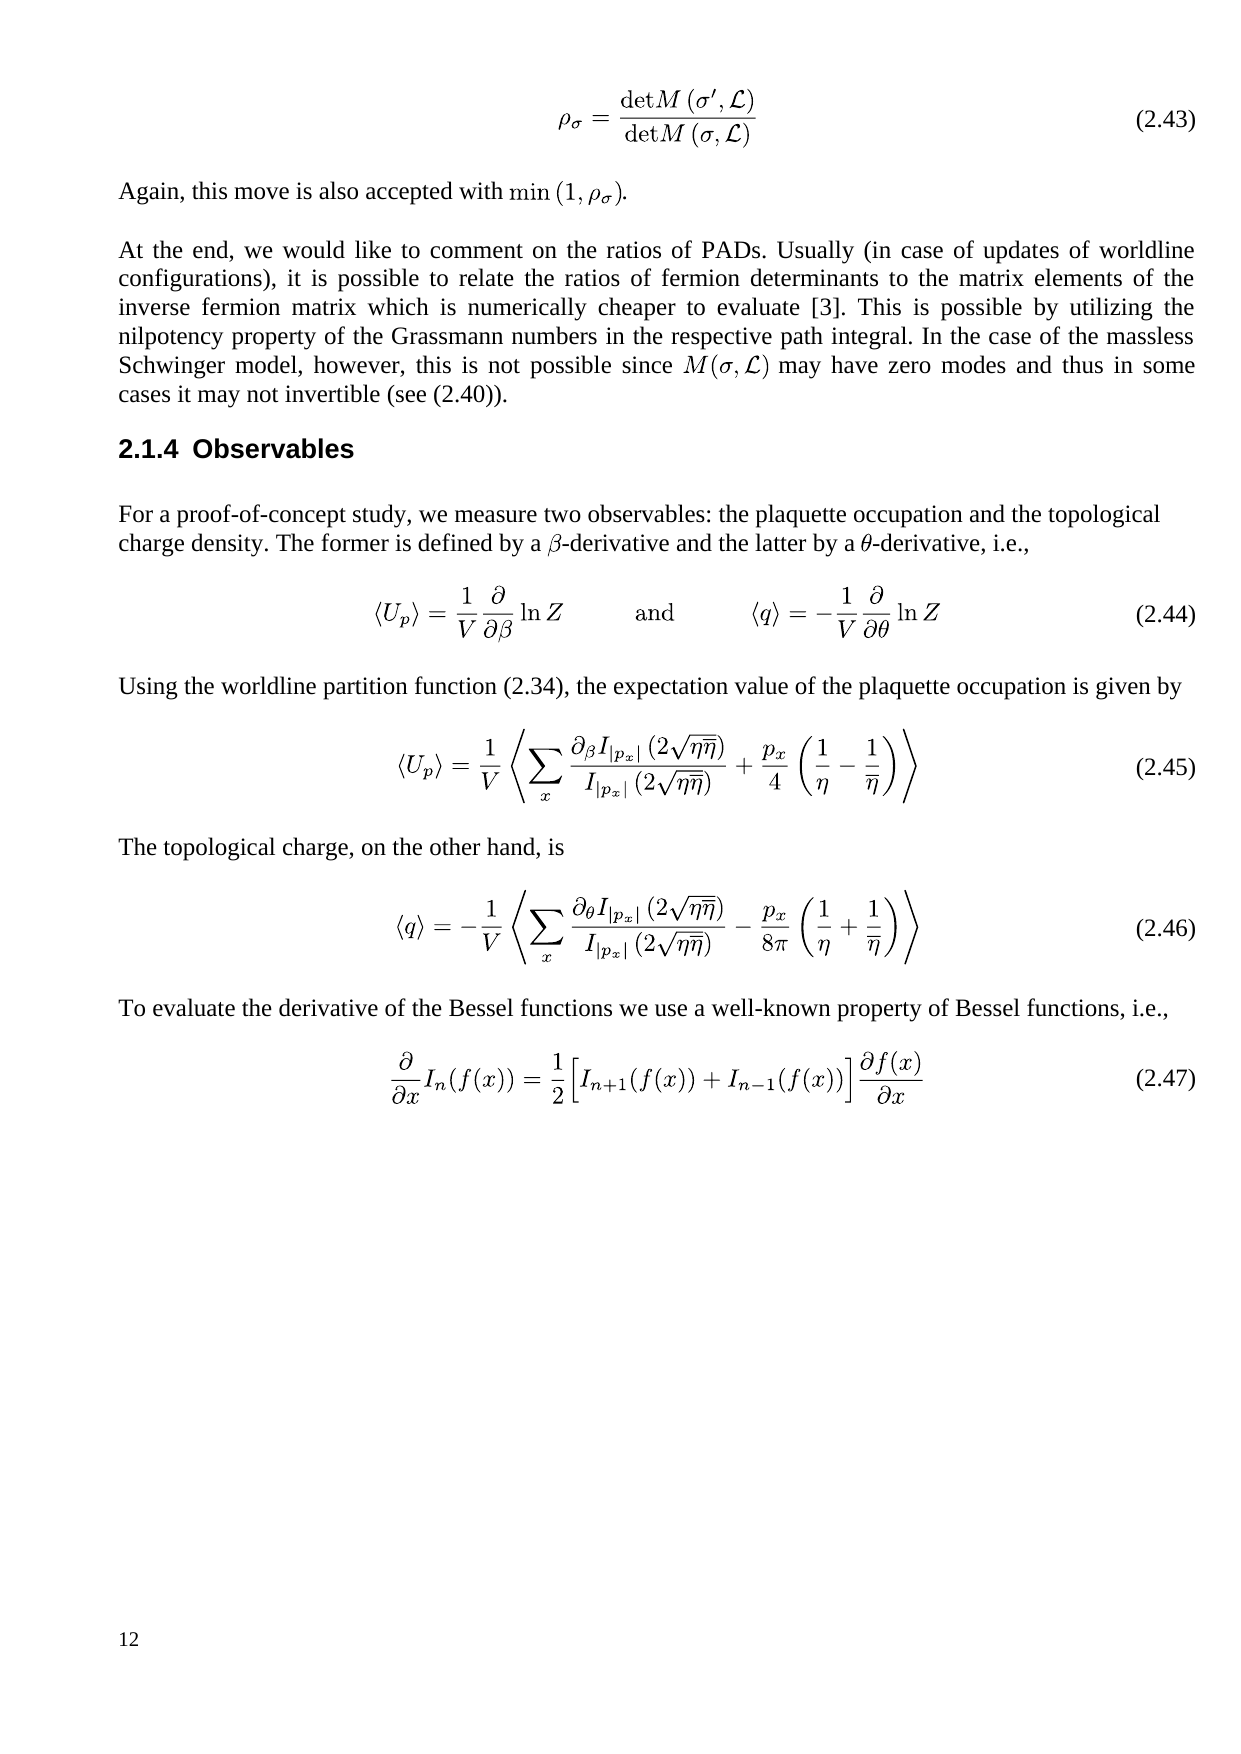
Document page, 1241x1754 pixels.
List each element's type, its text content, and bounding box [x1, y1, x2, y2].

text [118, 890, 524, 965]
text (2.44) [939, 586, 1196, 642]
text [118, 89, 697, 148]
text (2.43) [745, 89, 1196, 148]
text For a proof-of-concept study, we measure two observables: the plaquette occupation and the topological charge density. The former is defined by a -derivative and the latter by a -derivative, i.e., [118, 499, 1196, 557]
text At the end, we would like to comment on the ratios of PADs. Usually (in case of updates of worldline configurations), it is possible to relate the ratios of fermion determinants to the matrix elements of the inverse fermion matrix which is numerically cheaper to evaluate [3]. This is possible by utilizing the nilpotency property of the Grassmann numbers in the respective path integral. In the case of the massless Schwinger model, however, this is not possible since may have zero modes and thus in some cases it may not invertible (see (2.40)). [118, 235, 1196, 408]
text [118, 586, 374, 642]
text Again, this move is also accepted with . [118, 176, 1196, 206]
text Using the worldline partition function (2.34), the expectation value of the plaquette occupation is given by [118, 671, 1196, 700]
text The topological charge, on the other hand, is [118, 832, 1196, 861]
subtitle Observables [118, 433, 1196, 464]
text (2.46) [906, 890, 1196, 965]
text [118, 1051, 394, 1104]
text (2.47) [902, 1051, 1196, 1104]
text To evaluate the derivative of the Bessel functions we use a well-known property of Bessel functions, i.e., [118, 993, 1196, 1022]
text (2.45) [916, 729, 1196, 803]
text [118, 729, 397, 803]
